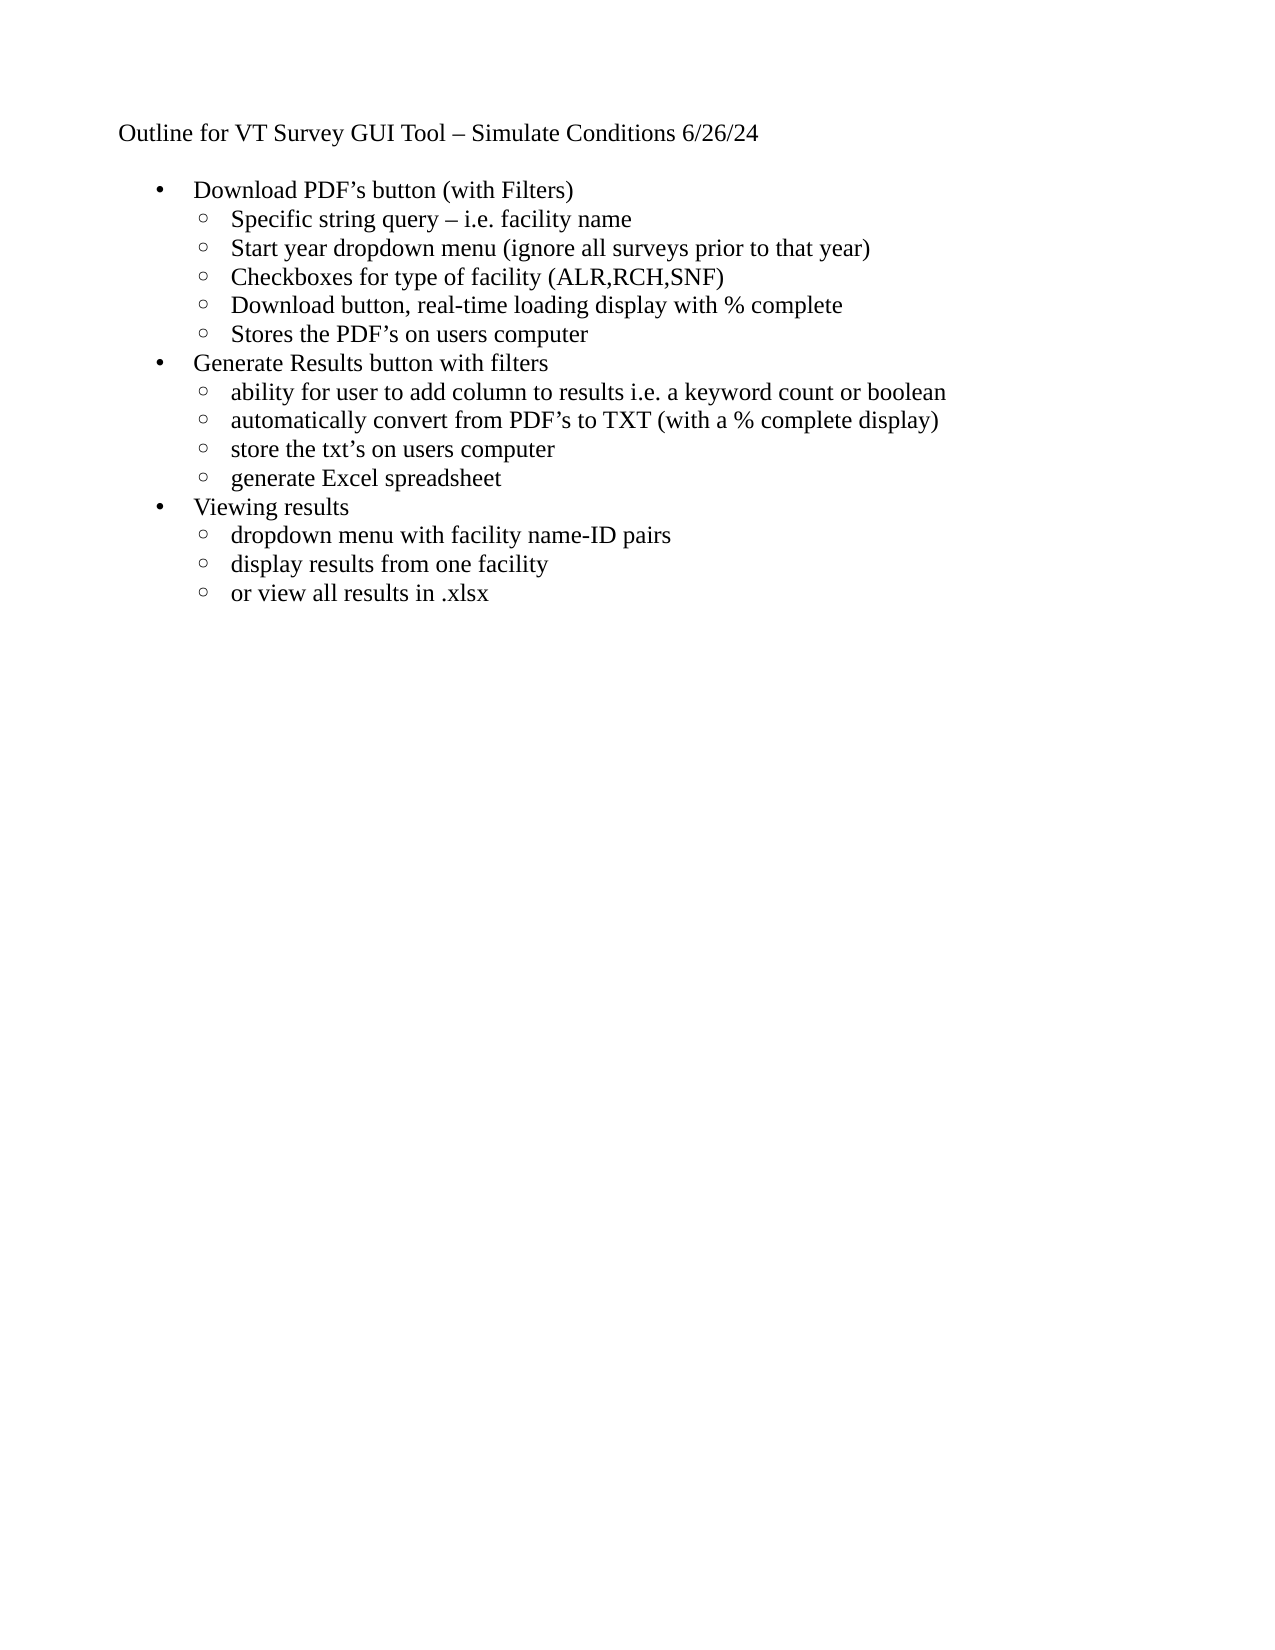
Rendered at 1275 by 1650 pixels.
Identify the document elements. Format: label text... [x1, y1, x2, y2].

list store the txt’s on users computer [193, 434, 1157, 463]
list Start year dropdown menu (ignore all surveys prior to that year) [193, 233, 1157, 262]
list Generate Results button with filters [156, 348, 1157, 377]
list Viewing results [156, 492, 1157, 521]
list ability for user to add column to results i.e. a keyword count or boolean [193, 377, 1157, 406]
list or view all results in .xlsx [193, 578, 1157, 607]
list Checkboxes for type of facility (ALR,RCH,SNF) [193, 262, 1157, 291]
text Outline for VT Survey GUI Tool – Simulate Conditions 6/26/24 [118, 118, 1157, 147]
list Stores the PDF’s on users computer [193, 319, 1157, 348]
list generate Excel spreadsheet [193, 463, 1157, 492]
list Specific string query – i.e. facility name [193, 204, 1157, 233]
list Download PDF’s button (with Filters) [156, 176, 1157, 204]
list automatically convert from PDF’s to TXT (with a % complete display) [193, 406, 1157, 434]
list Download button, real-time loading display with % complete [193, 291, 1157, 319]
list display results from one facility [193, 549, 1157, 578]
list dropdown menu with facility name-ID pairs [193, 521, 1157, 549]
